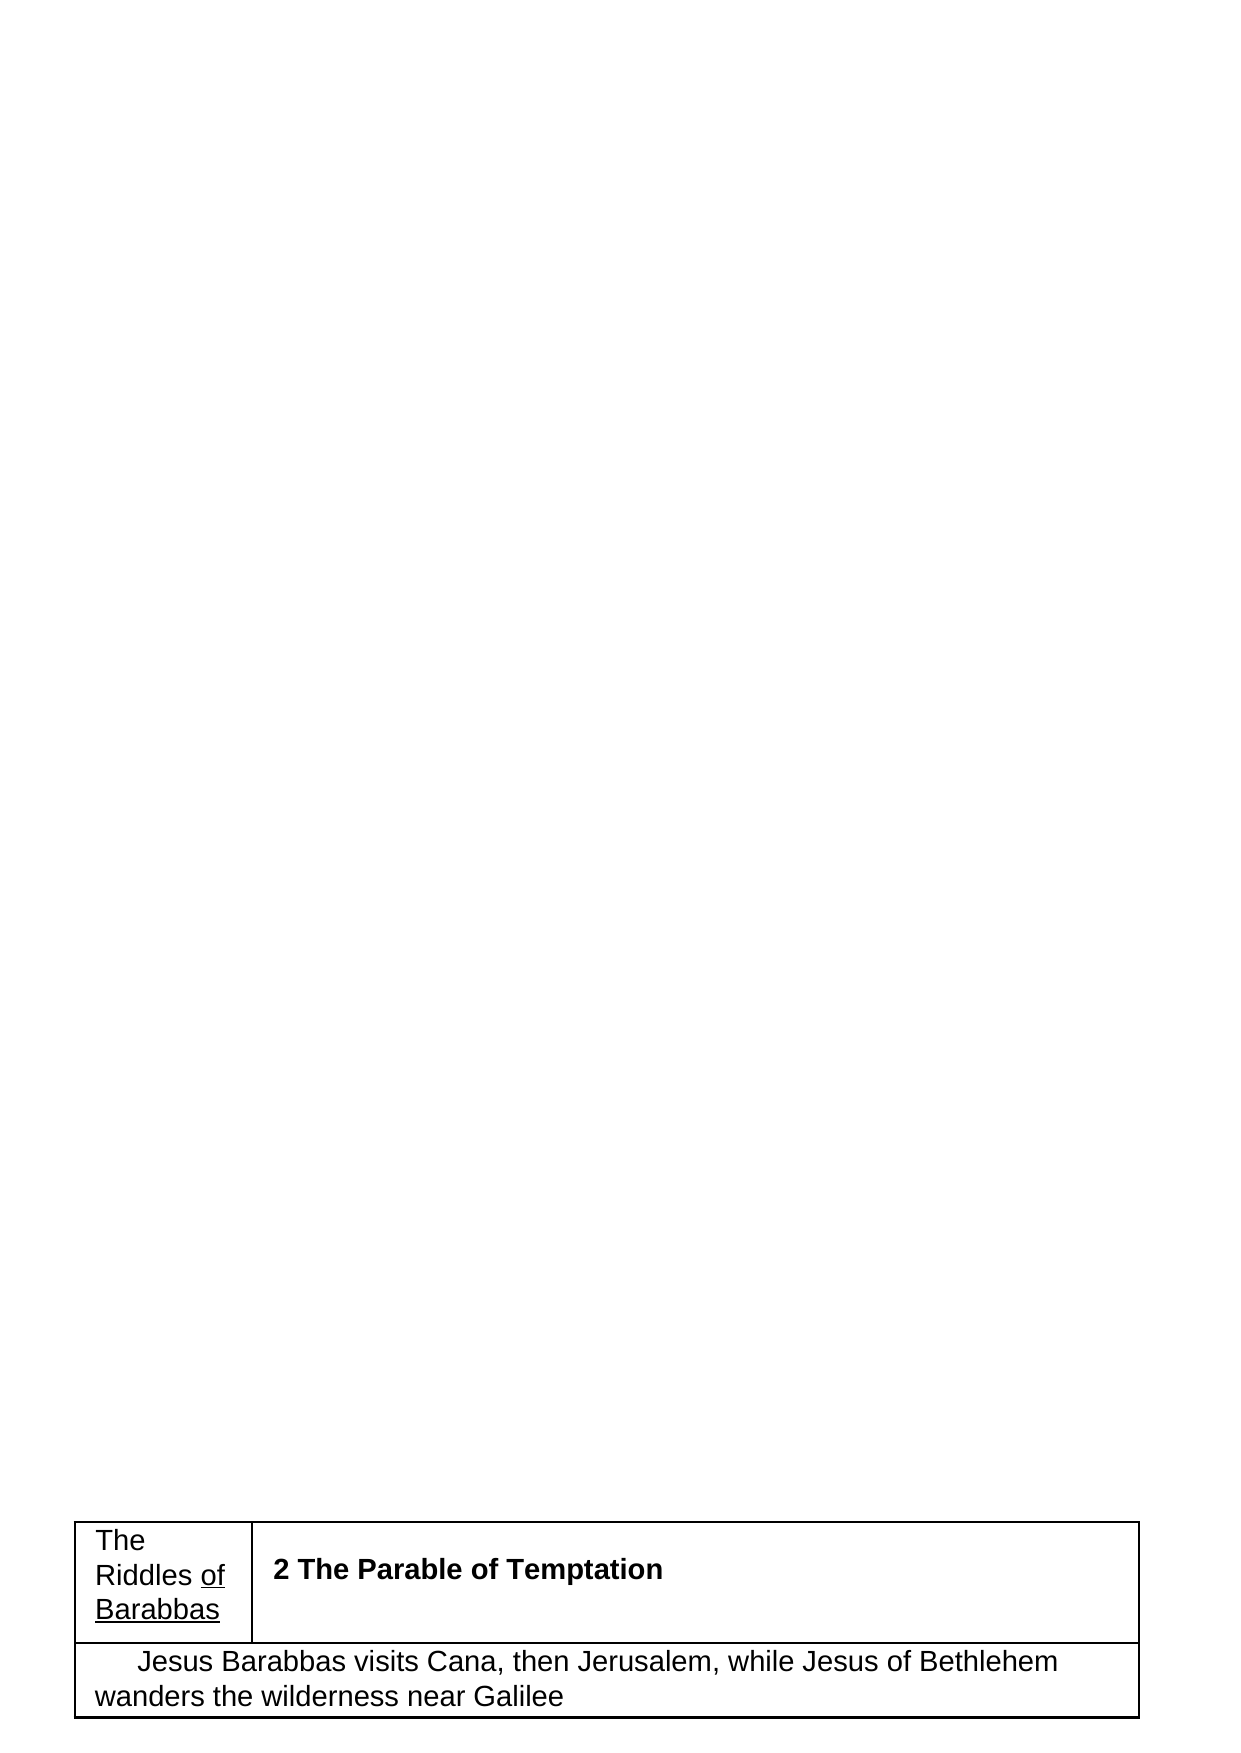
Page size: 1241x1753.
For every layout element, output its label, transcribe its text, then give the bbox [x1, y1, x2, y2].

table_cell Jesus Barabbas visits Cana, then Jerusalem, while Jesus of Bethlehem wanders the wilderness near Galilee [76, 1644, 1138, 1716]
table_header The Riddles of Barabbas [76, 1523, 251, 1642]
table_header 2 The Parable of Temptation [253, 1523, 1138, 1642]
